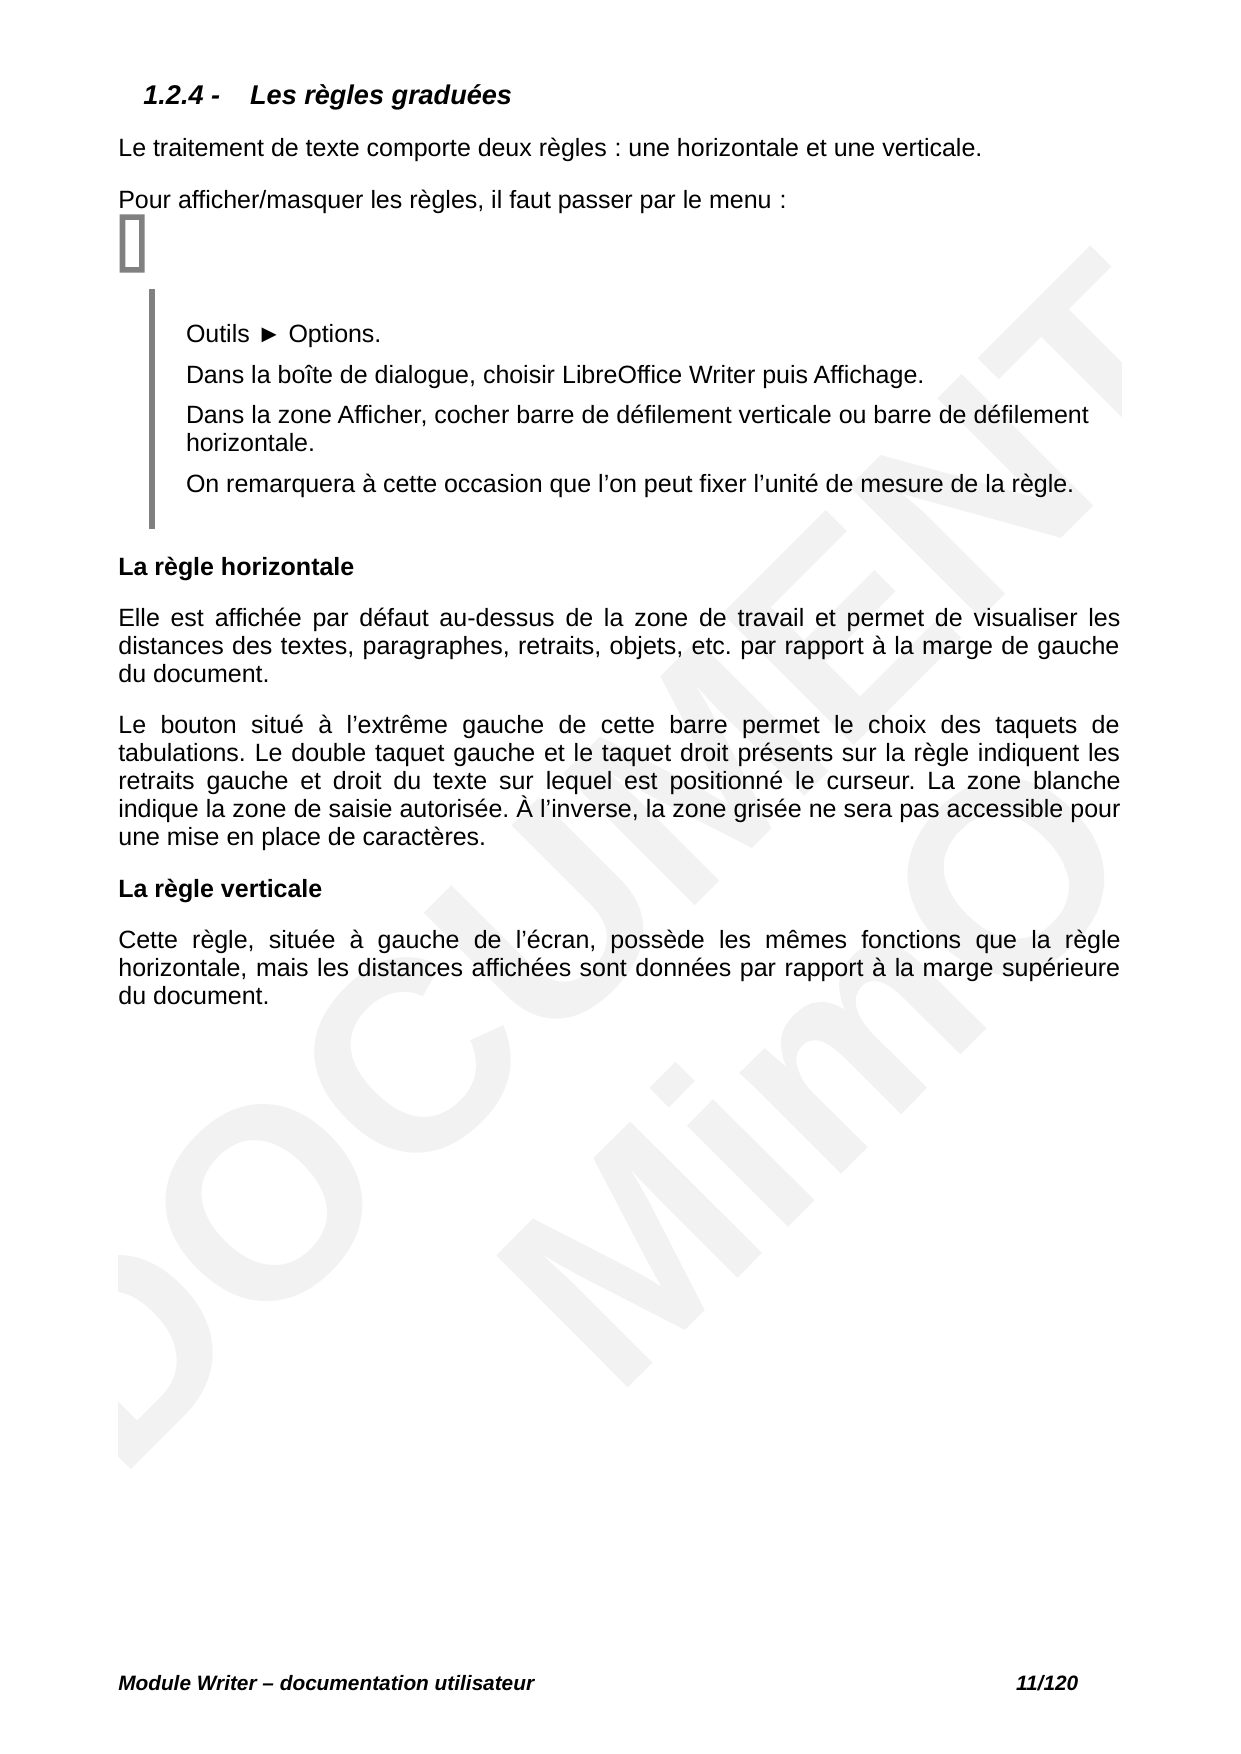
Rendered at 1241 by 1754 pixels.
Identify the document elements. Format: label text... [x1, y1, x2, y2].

text Outils ► Options. [155, 289, 1122, 329]
text Dans la boîte de dialogue, choisir LibreOffice Writer puis Affichage. [155, 329, 1122, 370]
text La règle horizontale [118, 552, 1122, 580]
subtitle Les règles graduées [143, 80, 1122, 110]
text On remarquera à cette occasion que l’on peut fixer l’unité de mesure de la règle. [155, 438, 1122, 529]
text Dans la zone Afficher, cocher barre de défilement verticale ou barre de défilement horizontale. [155, 370, 1122, 438]
text Le traitement de texte comporte deux règles : une horizontale et une verticale. [118, 134, 1122, 162]
text La règle verticale [118, 874, 1122, 902]
text Elle est affichée par défaut au-dessus de la zone de travail et permet de visualiser les distances des textes, paragraphes, retraits, objets, etc. par rapport à la marge de gauche du document. [118, 604, 1122, 688]
text Pour afficher/masquer les règles, il faut passer par le menu : [118, 185, 1122, 213]
text Le bouton situé à l’extrême gauche de cette barre permet le choix des taquets de tabulations. Le double taquet gauche et le taquet droit présents sur la règle indiquent les retraits gauche et droit du texte sur lequel est positionné le curseur. La zone blanche indique la zone de saisie autorisée. À l’inverse, la zone grisée ne sera pas accessible pour une mise en place de caractères. [118, 711, 1122, 851]
text Cette règle, située à gauche de l’écran, possède les mêmes fonctions que la règle horizontale, mais les distances affichées sont données par rapport à la marge supérieure du document. [118, 926, 1122, 1010]
text 8 [118, 213, 1122, 289]
